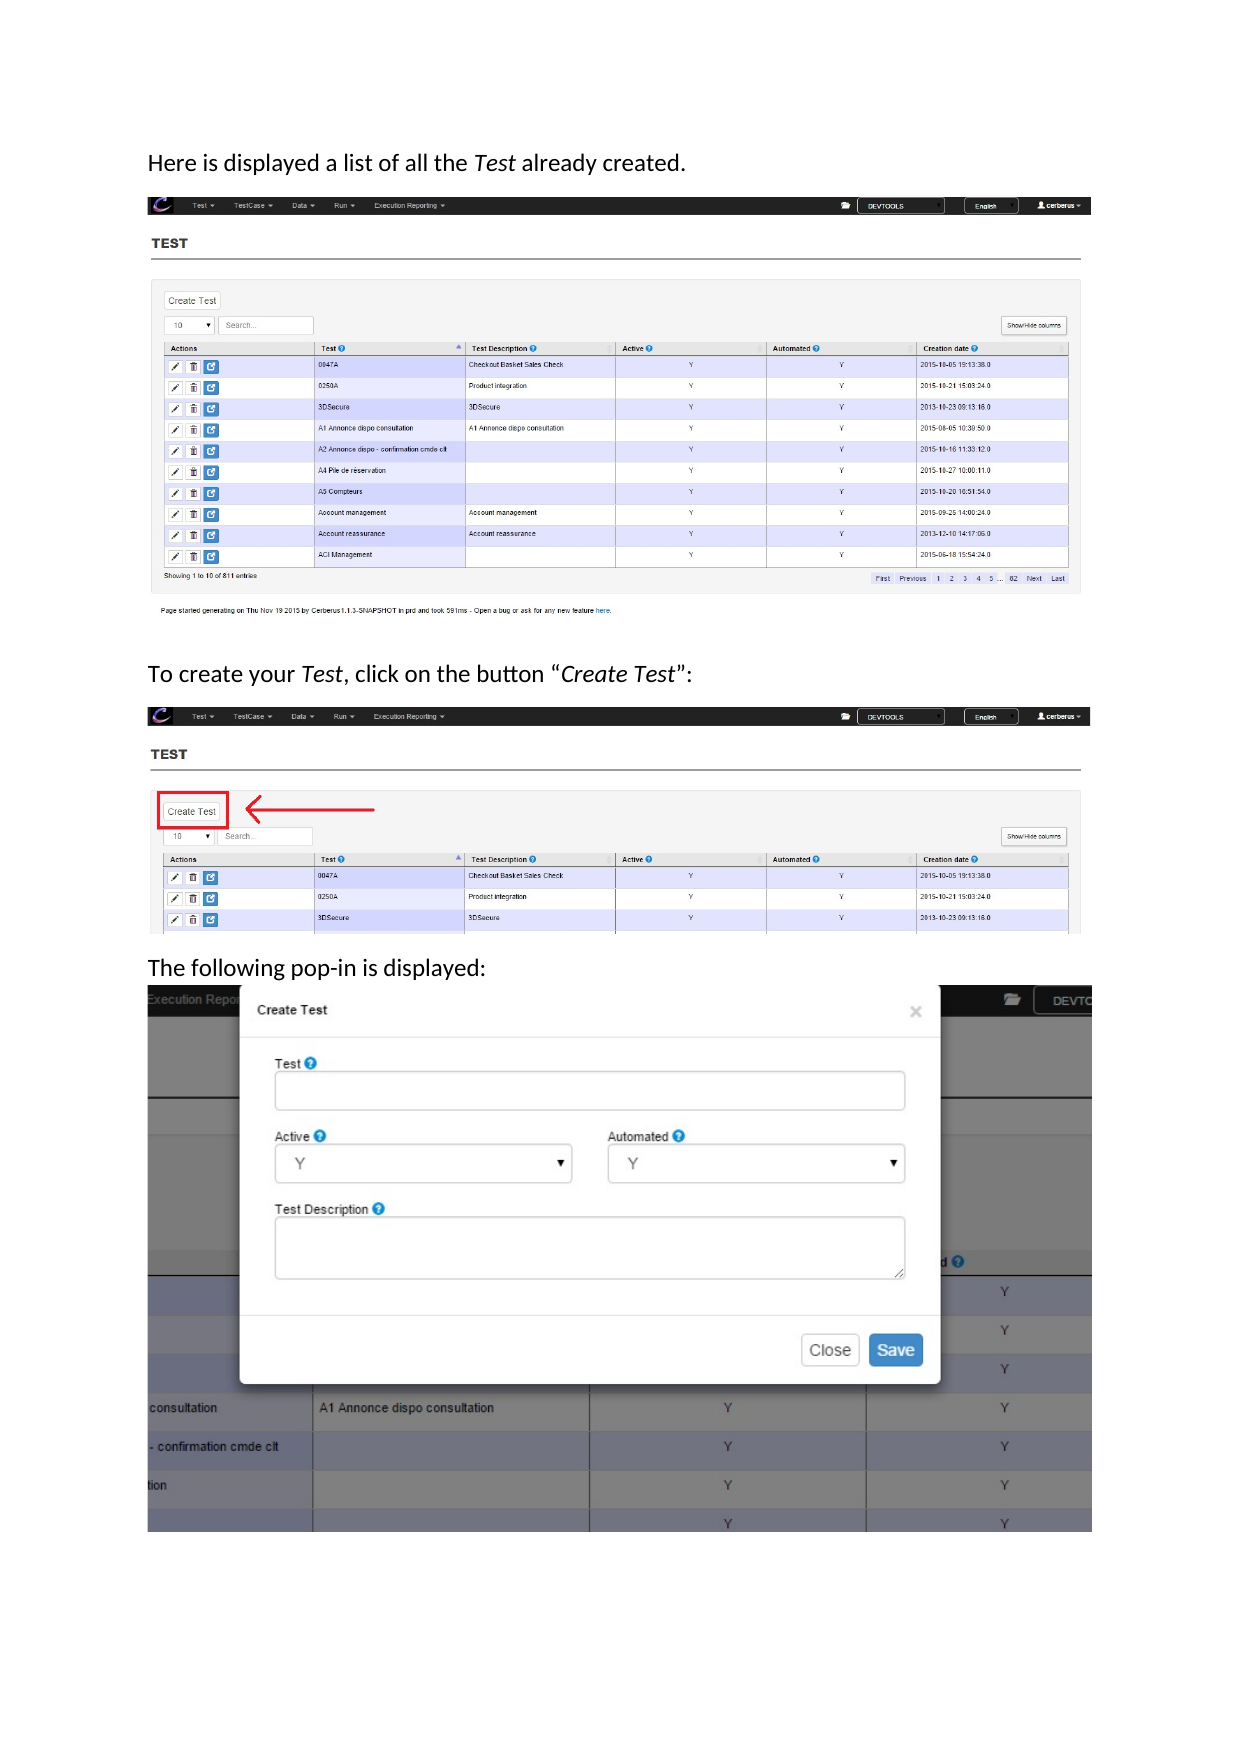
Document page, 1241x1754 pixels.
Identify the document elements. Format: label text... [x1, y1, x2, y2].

picture [147, 707, 1091, 934]
text To create your Test, click on the button “Create Test”: [148, 658, 1093, 688]
picture [147, 197, 1091, 640]
text The following pop-in is displayed: [148, 952, 1093, 1532]
text Here is displayed a list of all the Test already created. [148, 148, 1093, 178]
picture [147, 985, 1092, 1532]
